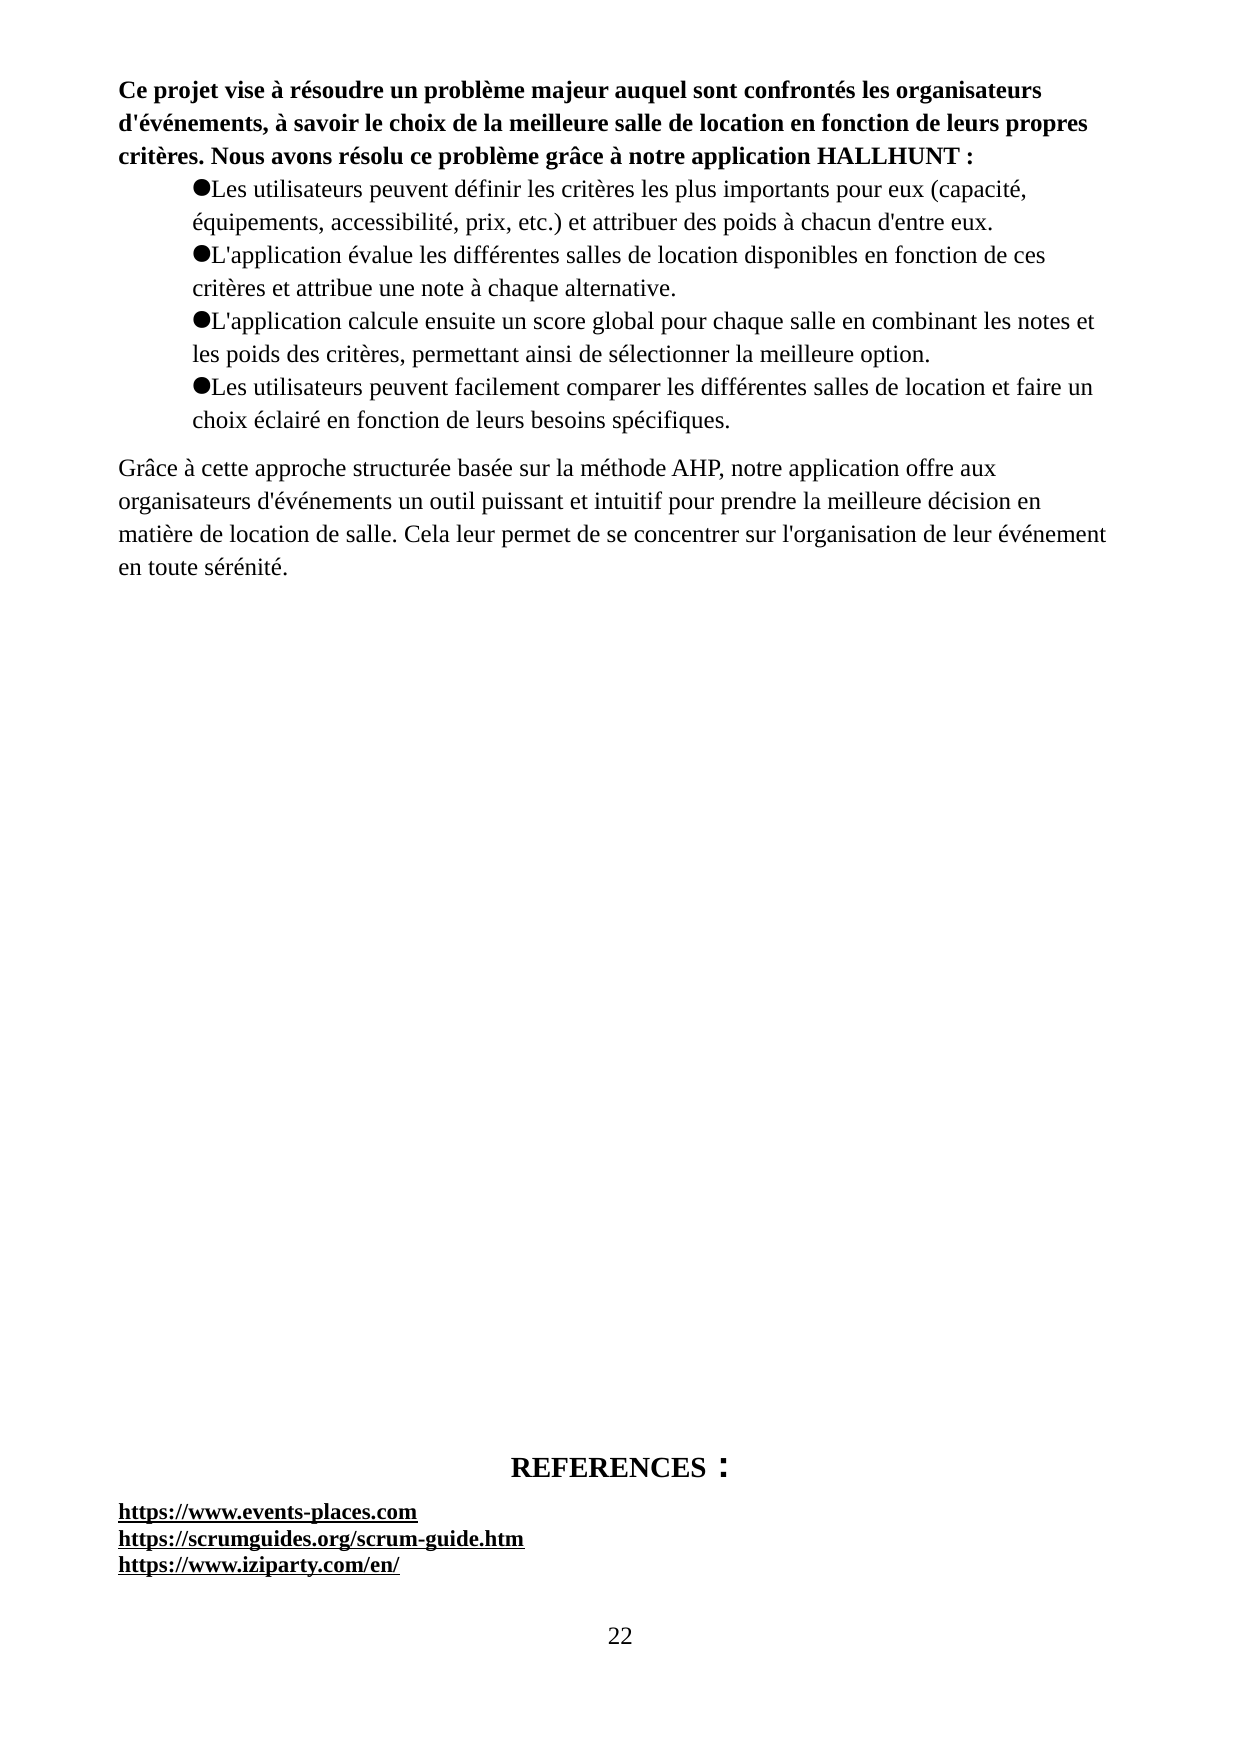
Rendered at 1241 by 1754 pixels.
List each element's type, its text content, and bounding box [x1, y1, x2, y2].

text https://www.iziparty.com/en/ [118, 1551, 1122, 1577]
subtitle REFERENCES : [118, 1443, 1122, 1486]
text Grâce à cette approche structurée basée sur la méthode AHP, notre application offre aux organisateurs d'événements un outil puissant et intuitif pour prendre la meilleure décision en matière de location de salle. Cela leur permet de se concentrer sur l'organisation de leur événement en toute sérénité. [118, 453, 1122, 581]
list L'application calcule ensuite un score global pour chaque salle en combinant les notes et les poids des critères, permettant ainsi de sélectionner la meilleure option. [118, 306, 1122, 368]
list Les utilisateurs peuvent définir les critères les plus importants pour eux (capacité, équipements, accessibilité, prix, etc.) et attribuer des poids à chacun d'entre eux. [118, 174, 1122, 236]
list Les utilisateurs peuvent facilement comparer les différentes salles de location et faire un choix éclairé en fonction de leurs besoins spécifiques. [118, 372, 1122, 434]
text Ce projet vise à résoudre un problème majeur auquel sont confrontés les organisateurs d'événements, à savoir le choix de la meilleure salle de location en fonction de leurs propres critères. Nous avons résolu ce problème grâce à notre application HALLHUNT : [118, 75, 1122, 170]
text https://scrumguides.org/scrum-guide.htm [118, 1525, 1122, 1551]
list L'application évalue les différentes salles de location disponibles en fonction de ces critères et attribue une note à chaque alternative. [118, 240, 1122, 302]
text https://www.events-places.com [118, 1498, 1122, 1525]
